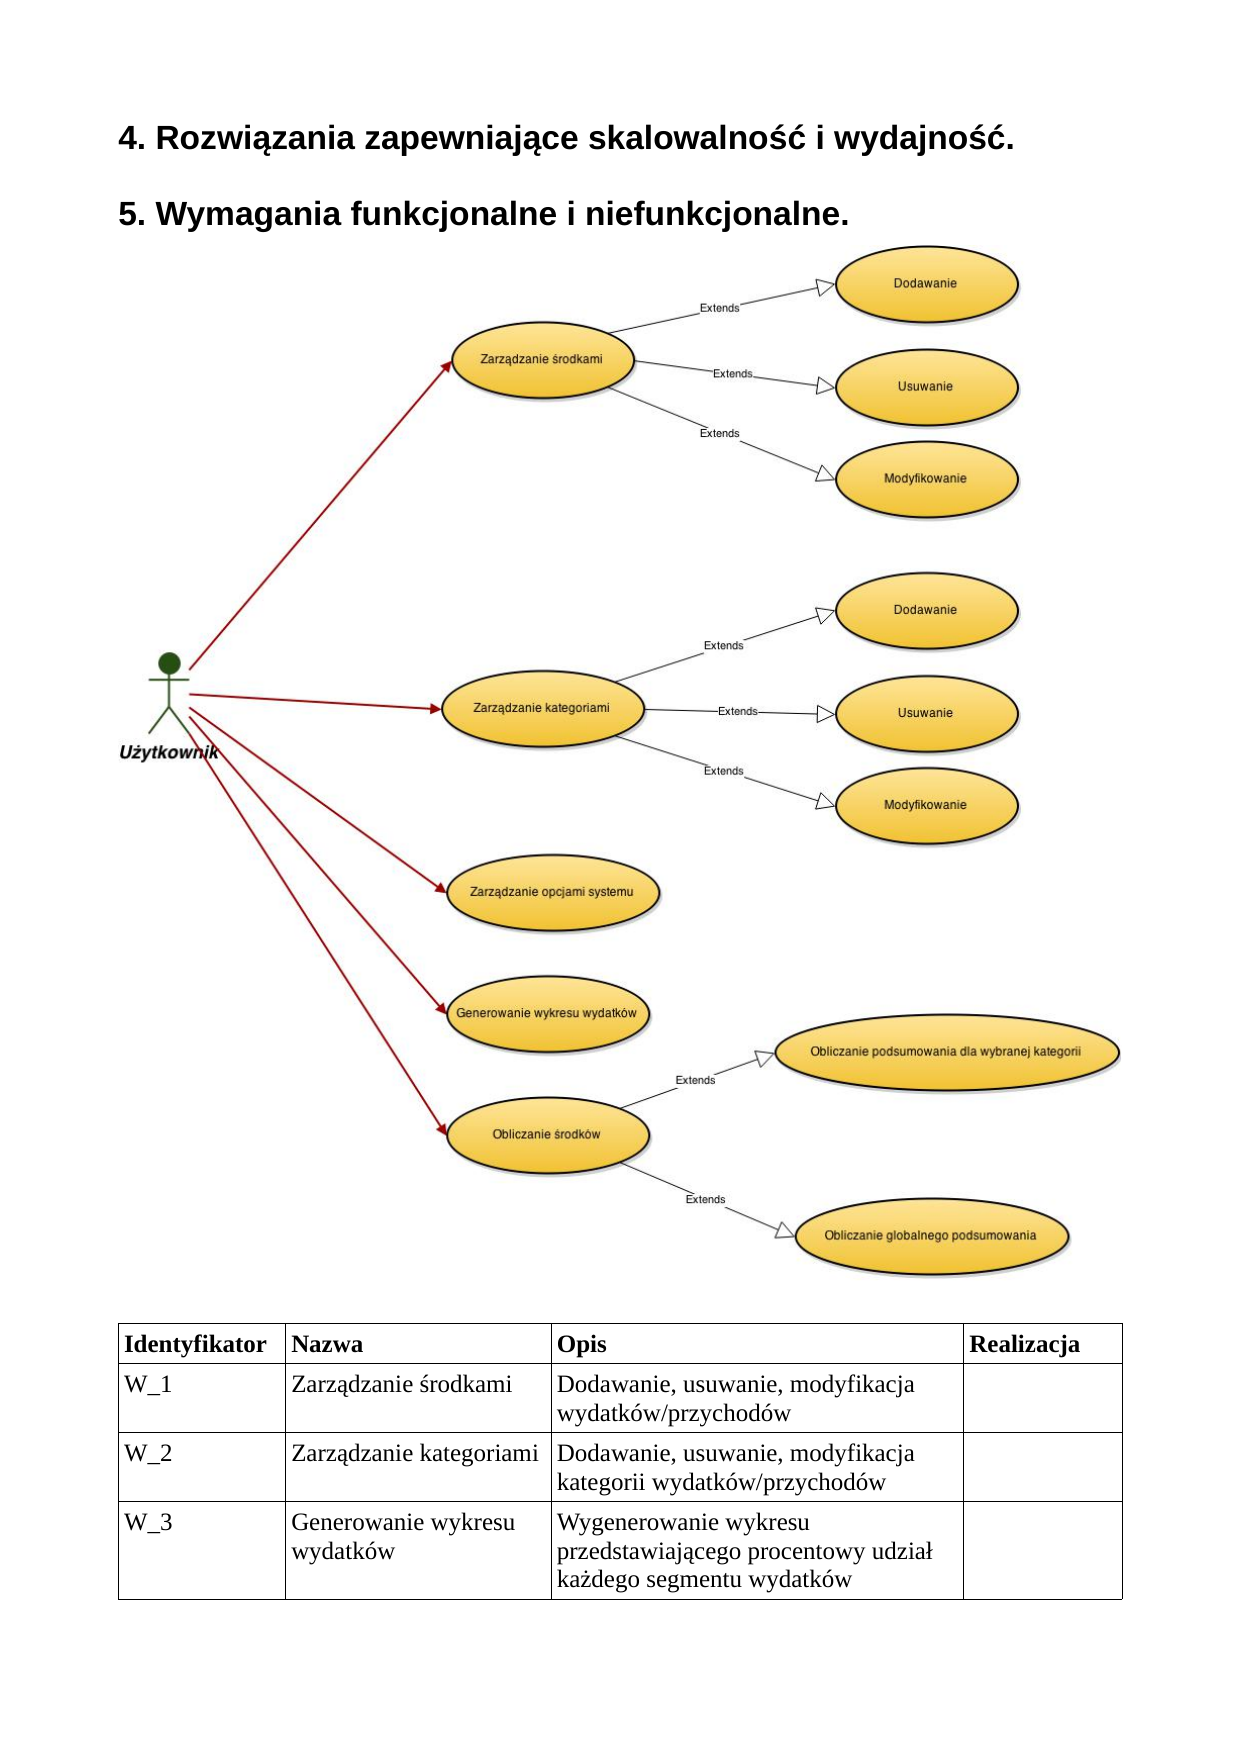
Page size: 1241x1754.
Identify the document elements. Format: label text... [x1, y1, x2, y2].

table_header Identyfikator [119, 1324, 285, 1363]
table_header Realizacja [964, 1324, 1122, 1363]
table_cell [964, 1502, 1122, 1599]
table_cell Dodawanie, usuwanie, modyfikacja wydatków/przychodów [552, 1364, 963, 1432]
table_header Nazwa [286, 1324, 551, 1363]
table_cell Generowanie wykresu wydatków [286, 1502, 551, 1599]
table_cell W_2 [119, 1433, 285, 1501]
table_cell W_3 [119, 1502, 285, 1599]
table_cell Zarządzanie środkami [286, 1364, 551, 1432]
table_cell Dodawanie, usuwanie, modyfikacja kategorii wydatków/przychodów [552, 1433, 963, 1501]
table_cell [964, 1433, 1122, 1501]
table_cell Zarządzanie kategoriami [286, 1433, 551, 1501]
table_cell W_1 [119, 1364, 285, 1432]
table_header Opis [552, 1324, 963, 1363]
subtitle 5. Wymagania funkcjonalne i niefunkcjonalne. [118, 194, 1122, 233]
picture [118, 245, 1122, 1282]
table_cell Wygenerowanie wykresu przedstawiającego procentowy udział każdego segmentu wydatków [552, 1502, 963, 1599]
subtitle 4. Rozwiązania zapewniające skalowalność i wydajność. [118, 118, 1122, 157]
table_cell [964, 1364, 1122, 1432]
